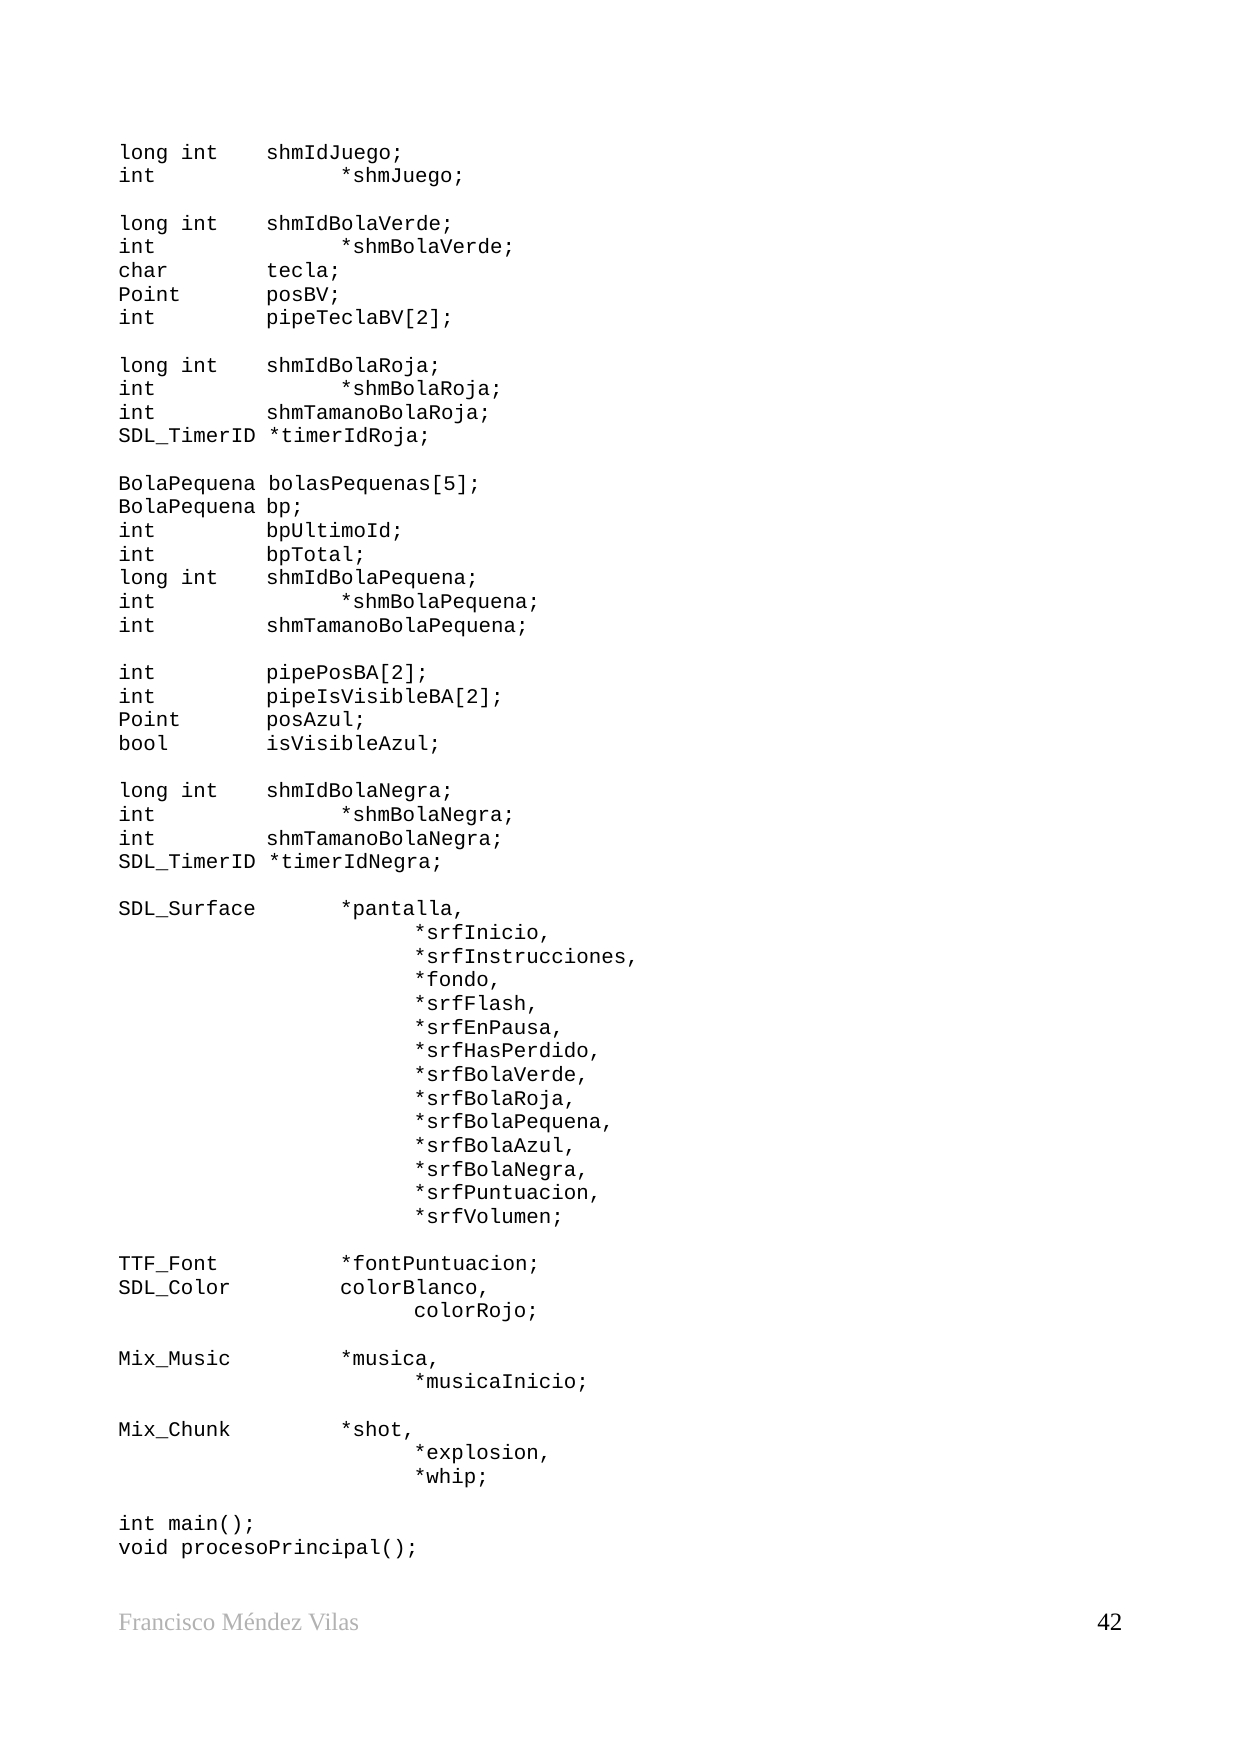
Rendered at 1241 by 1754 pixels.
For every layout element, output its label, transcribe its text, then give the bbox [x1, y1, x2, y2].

text int shmTamanoBolaPequena; [118, 615, 1122, 638]
text *srfBolaVerde, [118, 1064, 1122, 1088]
text *srfFlash, [118, 993, 1122, 1017]
text *musicaInicio; [118, 1371, 1122, 1395]
text int pipePosBA[2]; [118, 662, 1122, 686]
text long int shmIdBolaNegra; [118, 780, 1122, 804]
text Point posAzul; [118, 709, 1122, 733]
text *srfInstrucciones, [118, 946, 1122, 969]
text *srfBolaRoja, [118, 1088, 1122, 1111]
text long int shmIdBolaPequena; [118, 567, 1122, 591]
text Point posBV; [118, 284, 1122, 307]
text int main(); [118, 1513, 1122, 1537]
text long int shmIdBolaRoja; [118, 354, 1122, 378]
text int bpTotal; [118, 544, 1122, 567]
text colorRojo; [118, 1300, 1122, 1324]
text *srfPuntuacion, [118, 1182, 1122, 1206]
text int *shmBolaRoja; [118, 378, 1122, 402]
text long int shmIdJuego; [118, 142, 1122, 165]
text *whip; [118, 1466, 1122, 1489]
text int *shmBolaPequena; [118, 591, 1122, 615]
text BolaPequena bp; [118, 496, 1122, 520]
text TTF_Font *fontPuntuacion; [118, 1253, 1122, 1277]
text *fondo, [118, 969, 1122, 993]
text SDL_TimerID *timerIdNegra; [118, 851, 1122, 875]
text *srfBolaPequena, [118, 1111, 1122, 1135]
text int pipeIsVisibleBA[2]; [118, 686, 1122, 709]
text bool isVisibleAzul; [118, 733, 1122, 757]
text *srfHasPerdido, [118, 1040, 1122, 1064]
text *srfEnPausa, [118, 1017, 1122, 1040]
text long int shmIdBolaVerde; [118, 213, 1122, 236]
text int pipeTeclaBV[2]; [118, 307, 1122, 331]
text int *shmBolaVerde; [118, 236, 1122, 260]
text int *shmBolaNegra; [118, 804, 1122, 827]
text Mix_Music *musica, [118, 1348, 1122, 1371]
text *srfBolaNegra, [118, 1158, 1122, 1182]
text SDL_Color colorBlanco, [118, 1277, 1122, 1300]
text char tecla; [118, 260, 1122, 284]
text *explosion, [118, 1442, 1122, 1466]
text SDL_Surface *pantalla, [118, 898, 1122, 922]
text void procesoPrincipal(); [118, 1537, 1122, 1561]
text BolaPequena bolasPequenas[5]; [118, 473, 1122, 496]
text int shmTamanoBolaRoja; [118, 402, 1122, 426]
text int *shmJuego; [118, 165, 1122, 189]
text *srfVolumen; [118, 1206, 1122, 1229]
text int bpUltimoId; [118, 520, 1122, 544]
text SDL_TimerID *timerIdRoja; [118, 426, 1122, 449]
text int shmTamanoBolaNegra; [118, 827, 1122, 851]
text *srfInicio, [118, 922, 1122, 946]
text Mix_Chunk *shot, [118, 1419, 1122, 1442]
text *srfBolaAzul, [118, 1135, 1122, 1158]
